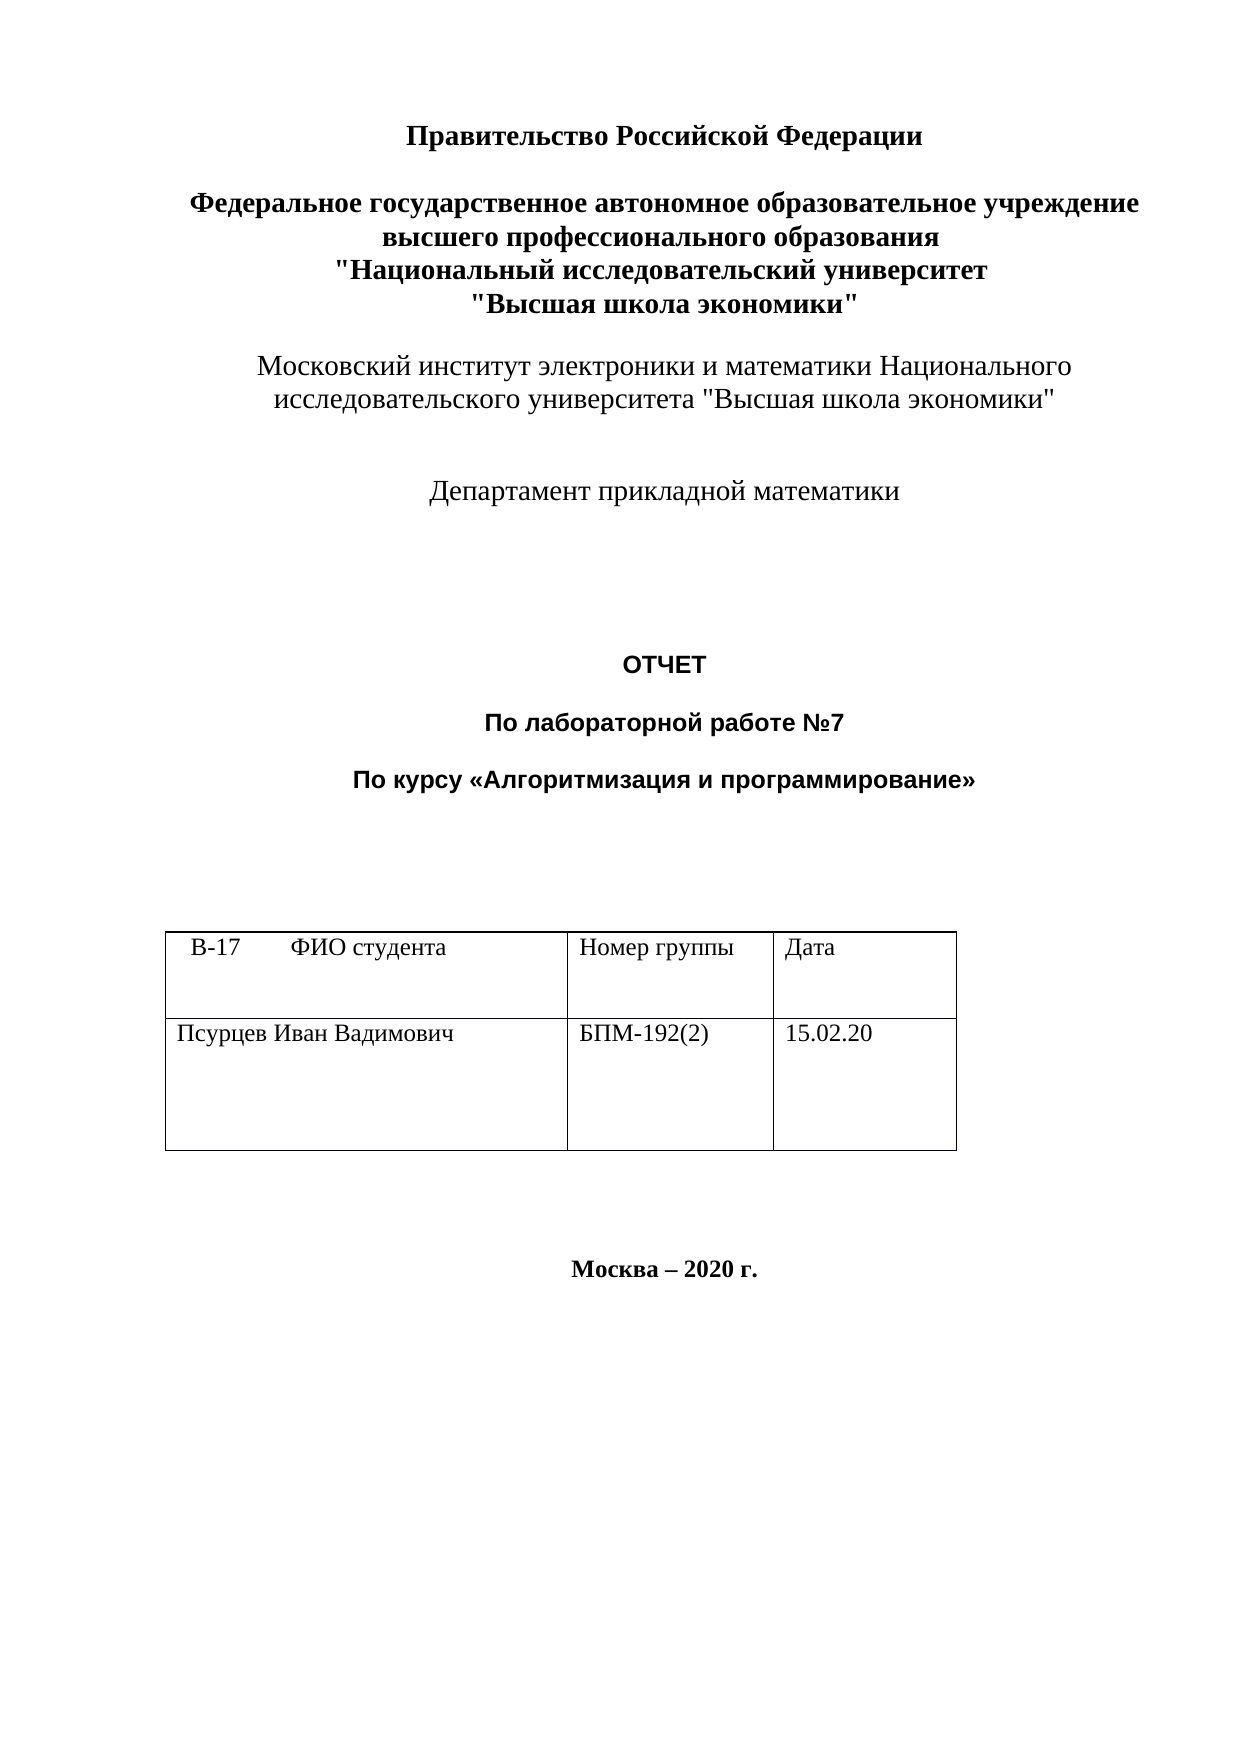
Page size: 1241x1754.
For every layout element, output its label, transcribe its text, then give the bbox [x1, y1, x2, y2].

table_cell [774, 1090, 956, 1120]
table_header В-17 [179, 933, 279, 978]
table_cell [774, 1061, 956, 1090]
text По лабораторной работе №7 [177, 707, 1152, 736]
table_cell [774, 1120, 956, 1150]
text исследовательского университета "Высшая школа экономики" [177, 382, 1152, 415]
text Московский институт электроники и математики Национального [177, 348, 1152, 382]
table_header Дата [774, 933, 956, 1017]
table_cell 15.02.20 [774, 1019, 956, 1061]
text ОТЧЕТ [177, 650, 1152, 679]
table_header [166, 933, 567, 1017]
text Москва – 2020 г. [177, 1254, 1152, 1282]
table_header Номер группы [568, 933, 773, 1017]
text Правительство Российской Федерации [177, 118, 1152, 152]
text По курсу «Алгоритмизация и программирование» [177, 765, 1152, 794]
table_cell БПМ-192(2) [568, 1019, 773, 1150]
text Федеральное государственное автономное образовательное учреждение высшего профессионального образования "Национальный исследовательский университет "Высшая школа экономики" [177, 185, 1152, 319]
table_header ФИО студента [279, 933, 554, 978]
text Департамент прикладной математики [177, 473, 1152, 506]
table_cell Псурцев Иван Вадимович [166, 1019, 567, 1150]
